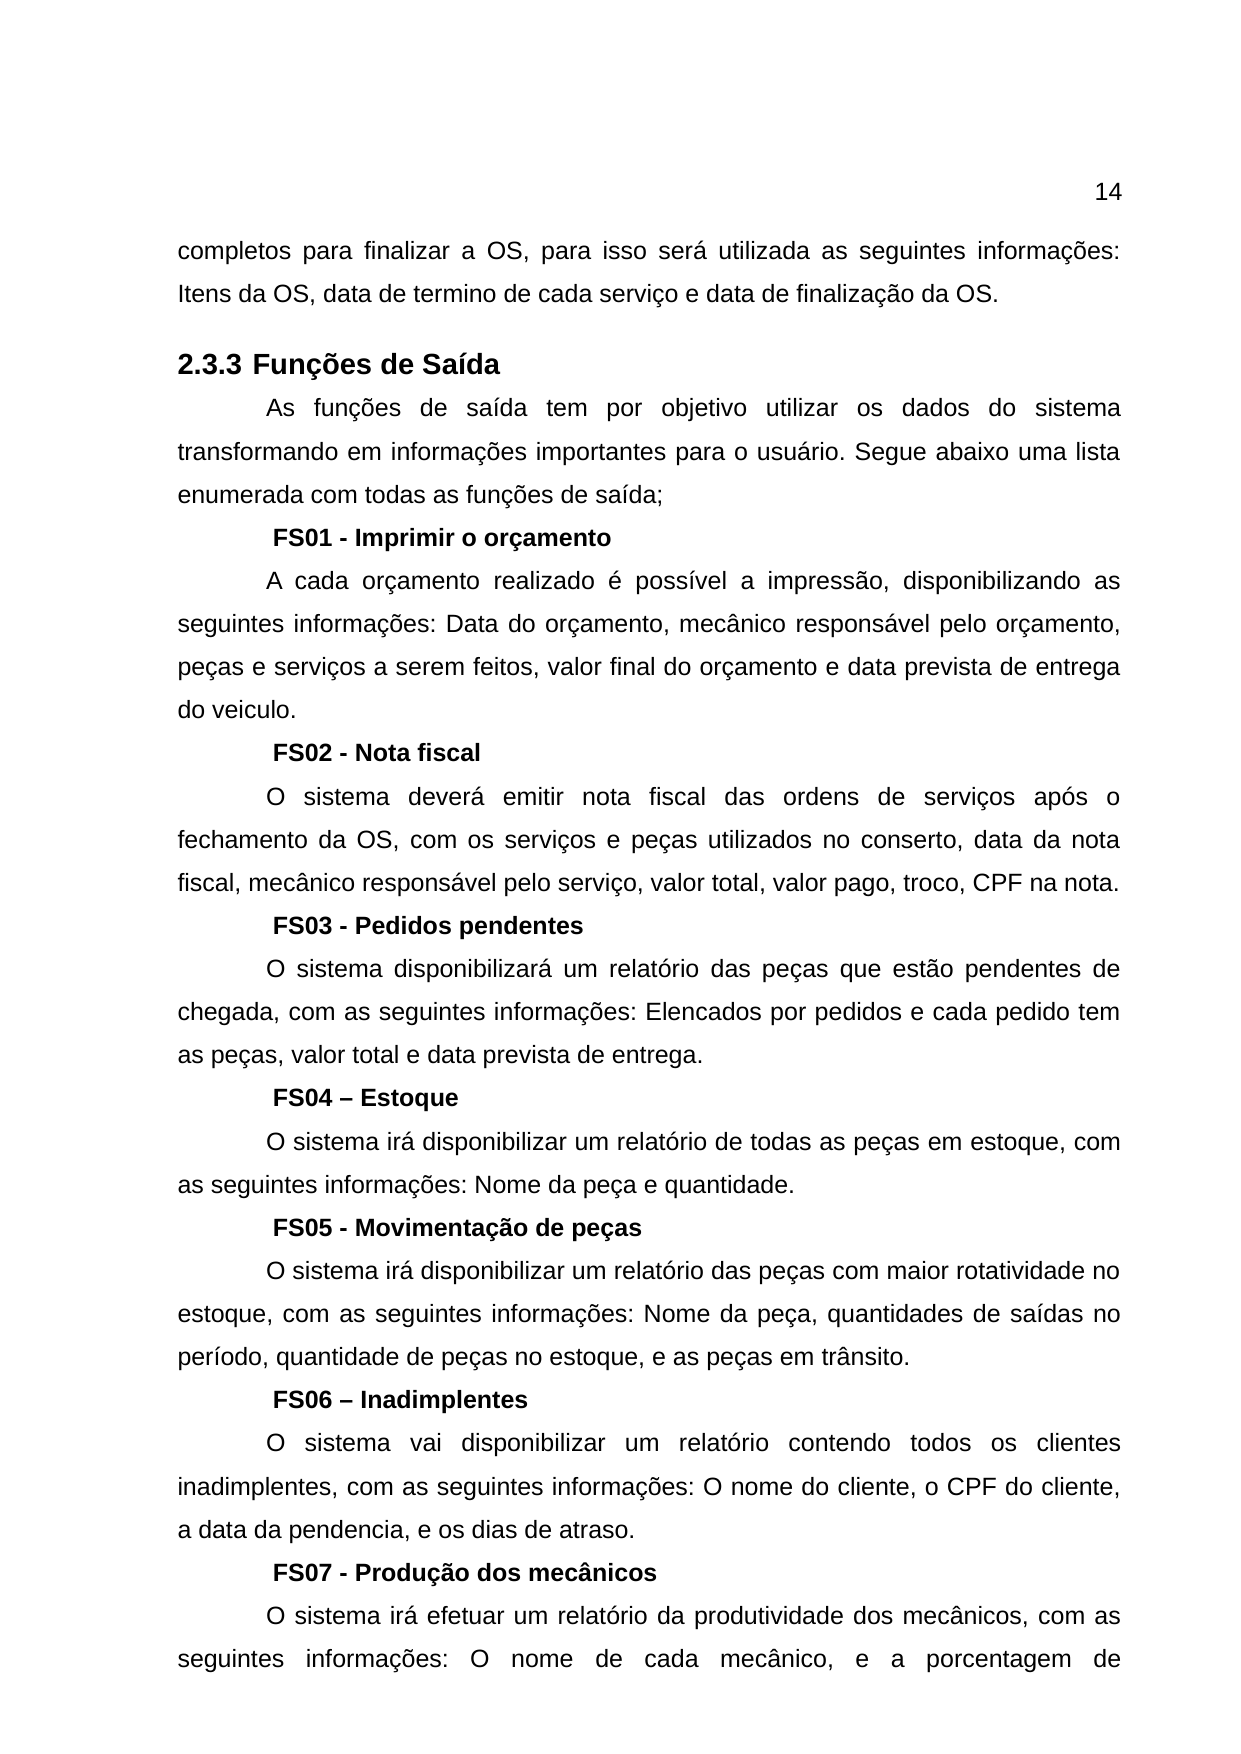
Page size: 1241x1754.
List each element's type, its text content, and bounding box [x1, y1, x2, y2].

text completos para finalizar a OS, para isso será utilizada as seguintes informações: Itens da OS, data de termino de cada serviço e data de finalização da OS. [177, 236, 1122, 308]
text O sistema deverá emitir nota fiscal das ordens de serviços após o fechamento da OS, com os serviços e peças utilizados no conserto, data da nota fiscal, mecânico responsável pelo serviço, valor total, valor pago, troco, CPF na nota. [177, 782, 1122, 897]
text A cada orçamento realizado é possível a impressão, disponibilizando as seguintes informações: Data do orçamento, mecânico responsável pelo orçamento, peças e serviços a serem feitos, valor final do orçamento e data prevista de entrega do veiculo. [177, 566, 1122, 724]
text O sistema irá efetuar um relatório da produtividade dos mecânicos, com as seguintes informações: O nome de cada mecânico, e a porcentagem de [177, 1601, 1122, 1673]
text FS03 - Pedidos pendentes [177, 911, 1122, 940]
text O sistema vai disponibilizar um relatório contendo todos os clientes inadimplentes, com as seguintes informações: O nome do cliente, o CPF do cliente, a data da pendencia, e os dias de atraso. [177, 1428, 1122, 1543]
text FS04 – Estoque [177, 1083, 1122, 1112]
text FS01 - Imprimir o orçamento [177, 523, 1122, 552]
text FS06 – Inadimplentes [177, 1385, 1122, 1414]
text FS02 - Nota fiscal [177, 738, 1122, 767]
text O sistema disponibilizará um relatório das peças que estão pendentes de chegada, com as seguintes informações: Elencados por pedidos e cada pedido tem as peças, valor total e data prevista de entrega. [177, 954, 1122, 1069]
text O sistema irá disponibilizar um relatório das peças com maior rotatividade no estoque, com as seguintes informações: Nome da peça, quantidades de saídas no período, quantidade de peças no estoque, e as peças em trânsito. [177, 1256, 1122, 1371]
text O sistema irá disponibilizar um relatório de todas as peças em estoque, com as seguintes informações: Nome da peça e quantidade. [177, 1127, 1122, 1198]
text FS05 - Movimentação de peças [177, 1213, 1122, 1242]
text FS07 - Produção dos mecânicos [177, 1558, 1122, 1587]
subtitle Funções de Saída [177, 347, 1122, 381]
text As funções de saída tem por objetivo utilizar os dados do sistema transformando em informações importantes para o usuário. Segue abaixo uma lista enumerada com todas as funções de saída; [177, 393, 1122, 508]
